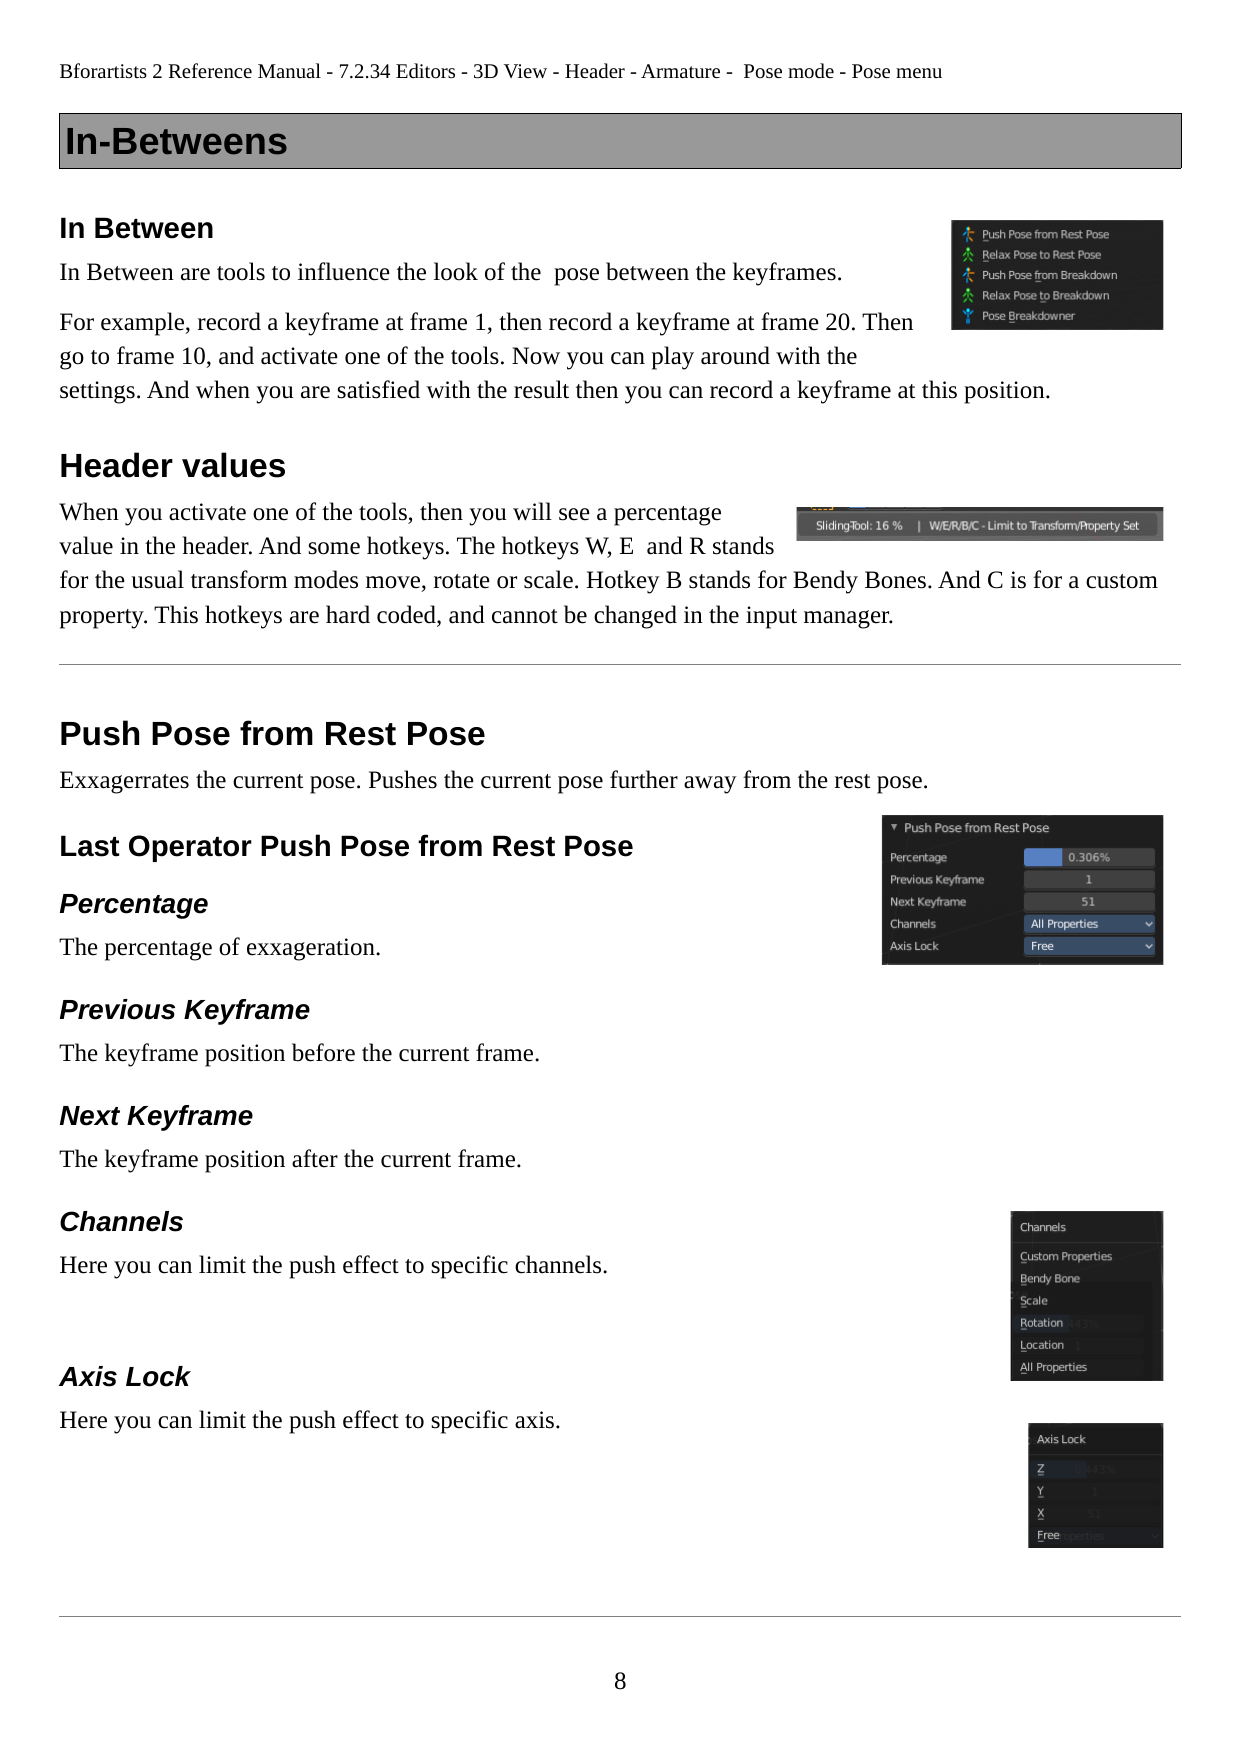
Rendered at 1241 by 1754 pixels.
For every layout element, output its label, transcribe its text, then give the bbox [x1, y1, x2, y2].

subtitle Channels [59, 1205, 1181, 1237]
picture [1010, 1211, 1164, 1381]
subtitle In Between [59, 211, 1181, 245]
picture [1028, 1423, 1164, 1548]
subtitle Push Pose from Rest Pose [59, 714, 1181, 753]
picture [881, 815, 1164, 965]
text The keyframe position after the current frame. [59, 1144, 1181, 1173]
text The percentage of exxageration. [59, 932, 881, 961]
subtitle Previous Keyframe [59, 993, 1181, 1025]
subtitle Header values [59, 445, 1181, 484]
text Here you can limit the push effect to specific axis. [59, 1405, 1181, 1433]
subtitle Last Operator Push Pose from Rest Pose [59, 829, 881, 863]
subtitle [1164, 888, 1181, 919]
picture [951, 220, 1164, 330]
text Here you can limit the push effect to specific channels. [59, 1250, 1010, 1278]
subtitle Percentage [59, 888, 881, 919]
text In Between are tools to influence the look of the pose between the keyframes. [59, 257, 951, 286]
picture [796, 507, 1164, 541]
text For example, record a keyframe at frame 1, then record a keyframe at frame 20. Then go to frame 10, and activate one of the tools. Now you can play around with the settings. And when you are satisfied with the result then you can record a keyframe at this position. [59, 307, 1181, 404]
text The keyframe position before the current frame. [59, 1038, 1181, 1067]
text Exxagerrates the current pose. Pushes the current pose further away from the rest pose. [59, 765, 1181, 794]
text When you activate one of the tools, then you will see a percentage value in the header. And some hotkeys. The hotkeys W, E and R stands for the usual transform modes move, rotate or scale. Hotkey B stands for Bendy Bones. And C is for a custom property. This hotkeys are hard coded, and cannot be changed in the input manager. [59, 497, 1181, 629]
table_header In-Betweens [60, 114, 1181, 168]
subtitle Next Keyframe [59, 1099, 1181, 1131]
subtitle Axis Lock [59, 1360, 1181, 1392]
